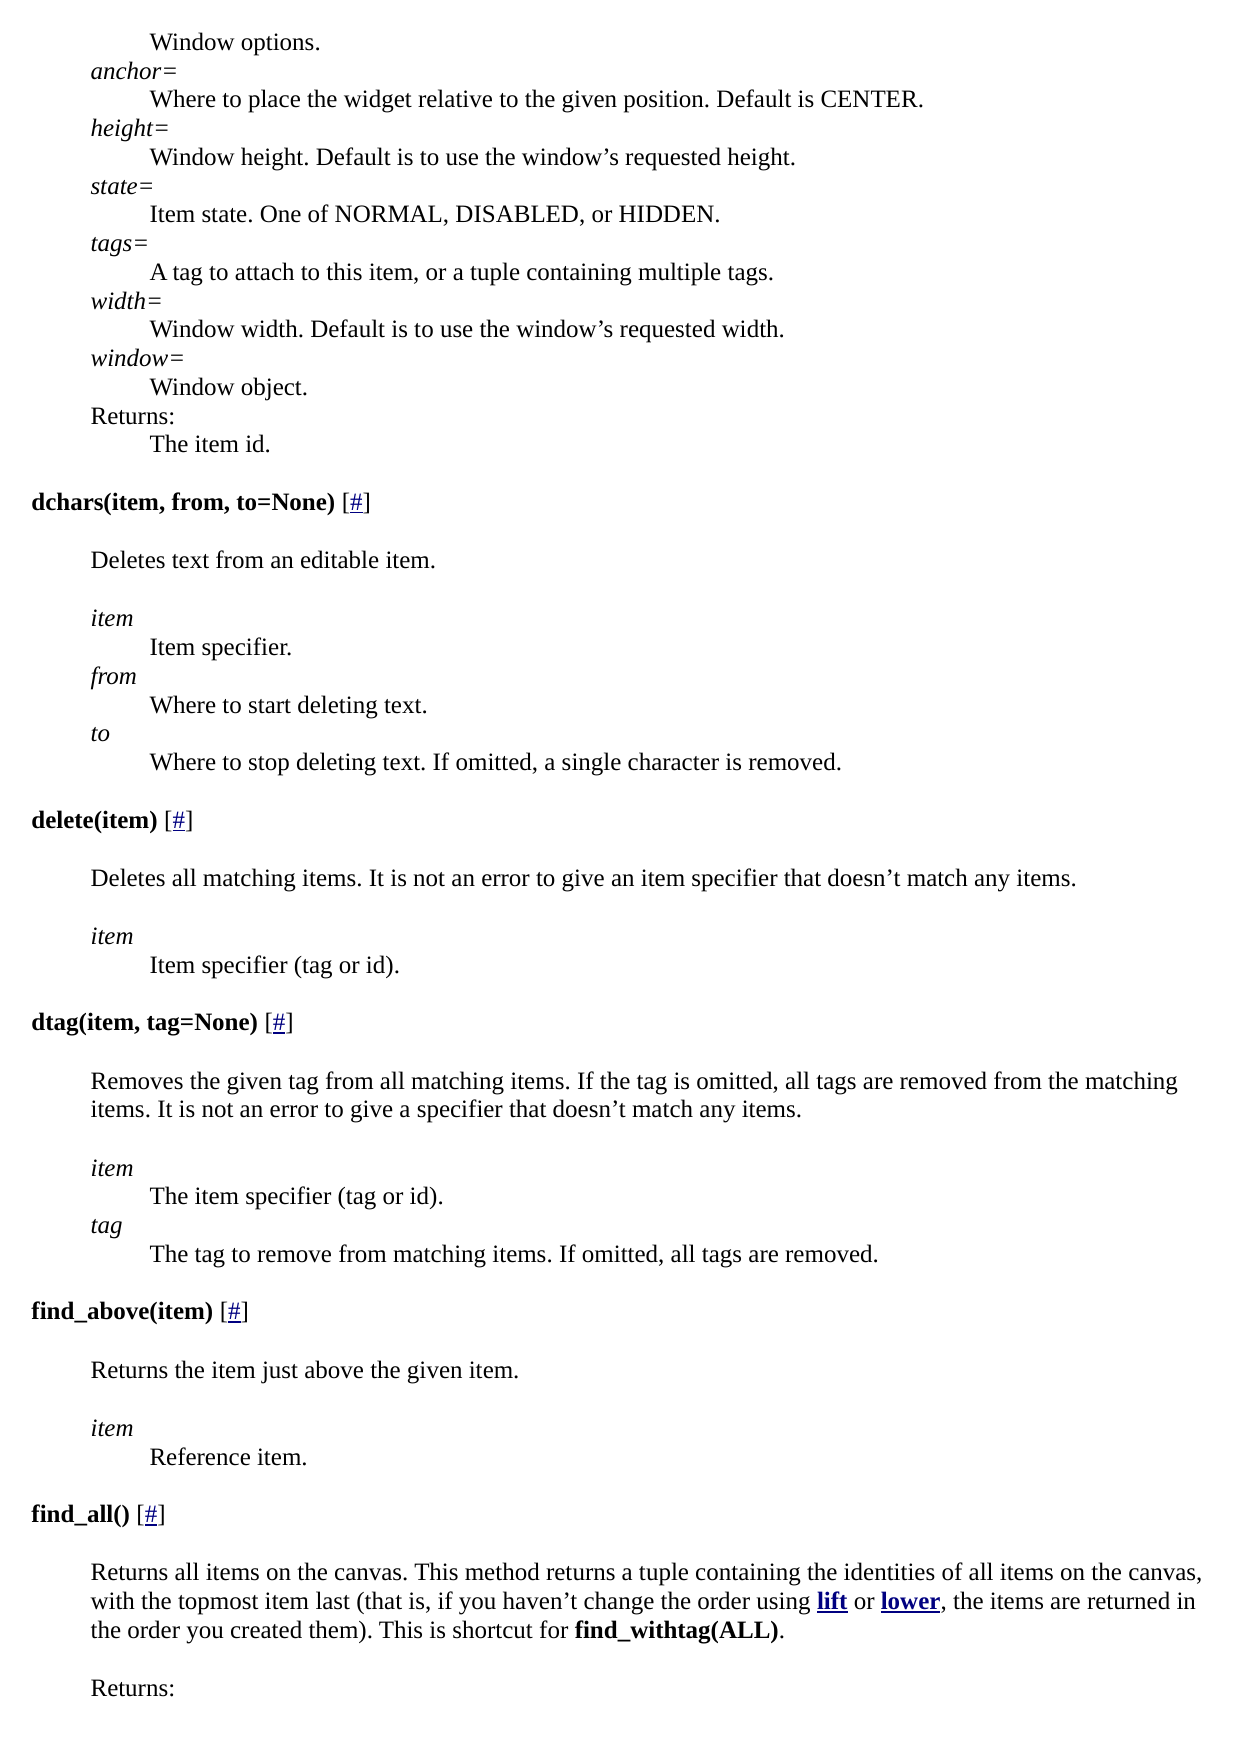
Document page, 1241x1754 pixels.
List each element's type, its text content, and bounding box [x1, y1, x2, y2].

list Window width. Default is to use the window’s requested width. [149, 314, 1212, 343]
list Reference item. [149, 1442, 1212, 1470]
list Window options. [149, 27, 1212, 56]
subtitle anchor= [90, 56, 1212, 84]
list A tag to attach to this item, or a tuple containing multiple tags. [149, 257, 1212, 286]
subtitle dchars(item, from, to=None) [#] [31, 487, 1212, 516]
subtitle Returns: [90, 1673, 1212, 1702]
list Removes the given tag from all matching items. If the tag is omitted, all tags are removed from the matching items. It is not an error to give a specifier that doesn’t match any items. [90, 1066, 1212, 1123]
subtitle find_all() [#] [31, 1499, 1212, 1528]
list Where to place the widget relative to the given position. Default is CENTER. [149, 84, 1212, 113]
subtitle item [90, 1153, 1212, 1181]
subtitle tags= [90, 228, 1212, 257]
subtitle height= [90, 113, 1212, 142]
subtitle tag [90, 1210, 1212, 1239]
subtitle delete(item) [#] [31, 805, 1212, 833]
subtitle from [90, 661, 1212, 690]
subtitle item [90, 1413, 1212, 1442]
list The item specifier (tag or id). [149, 1181, 1212, 1210]
list Where to stop deleting text. If omitted, a single character is removed. [149, 747, 1212, 776]
list Deletes text from an editable item. [90, 545, 1212, 574]
list Item specifier (tag or id). [149, 950, 1212, 979]
subtitle item [90, 603, 1212, 632]
subtitle state= [90, 171, 1212, 199]
subtitle window= [90, 343, 1212, 372]
list Item specifier. [149, 632, 1212, 661]
list Returns all items on the canvas. This method returns a tuple containing the identities of all items on the canvas, with the topmost item last (that is, if you haven’t change the order using lift or lower, the items are returned in the order you created them). This is shortcut for find_withtag(ALL). [90, 1557, 1212, 1644]
list Window height. Default is to use the window’s requested height. [149, 142, 1212, 171]
list The item id. [149, 429, 1212, 458]
list Deletes all matching items. It is not an error to give an item specifier that doesn’t match any items. [90, 863, 1212, 892]
subtitle item [90, 921, 1212, 950]
subtitle find_above(item) [#] [31, 1296, 1212, 1325]
subtitle width= [90, 286, 1212, 314]
list Window object. [149, 372, 1212, 401]
list Returns the item just above the given item. [90, 1355, 1212, 1383]
subtitle Returns: [90, 401, 1212, 429]
subtitle to [90, 718, 1212, 747]
list The tag to remove from matching items. If omitted, all tags are removed. [149, 1239, 1212, 1268]
list Where to start deleting text. [149, 690, 1212, 718]
subtitle dtag(item, tag=None) [#] [31, 1007, 1212, 1036]
list Item state. One of NORMAL, DISABLED, or HIDDEN. [149, 199, 1212, 228]
